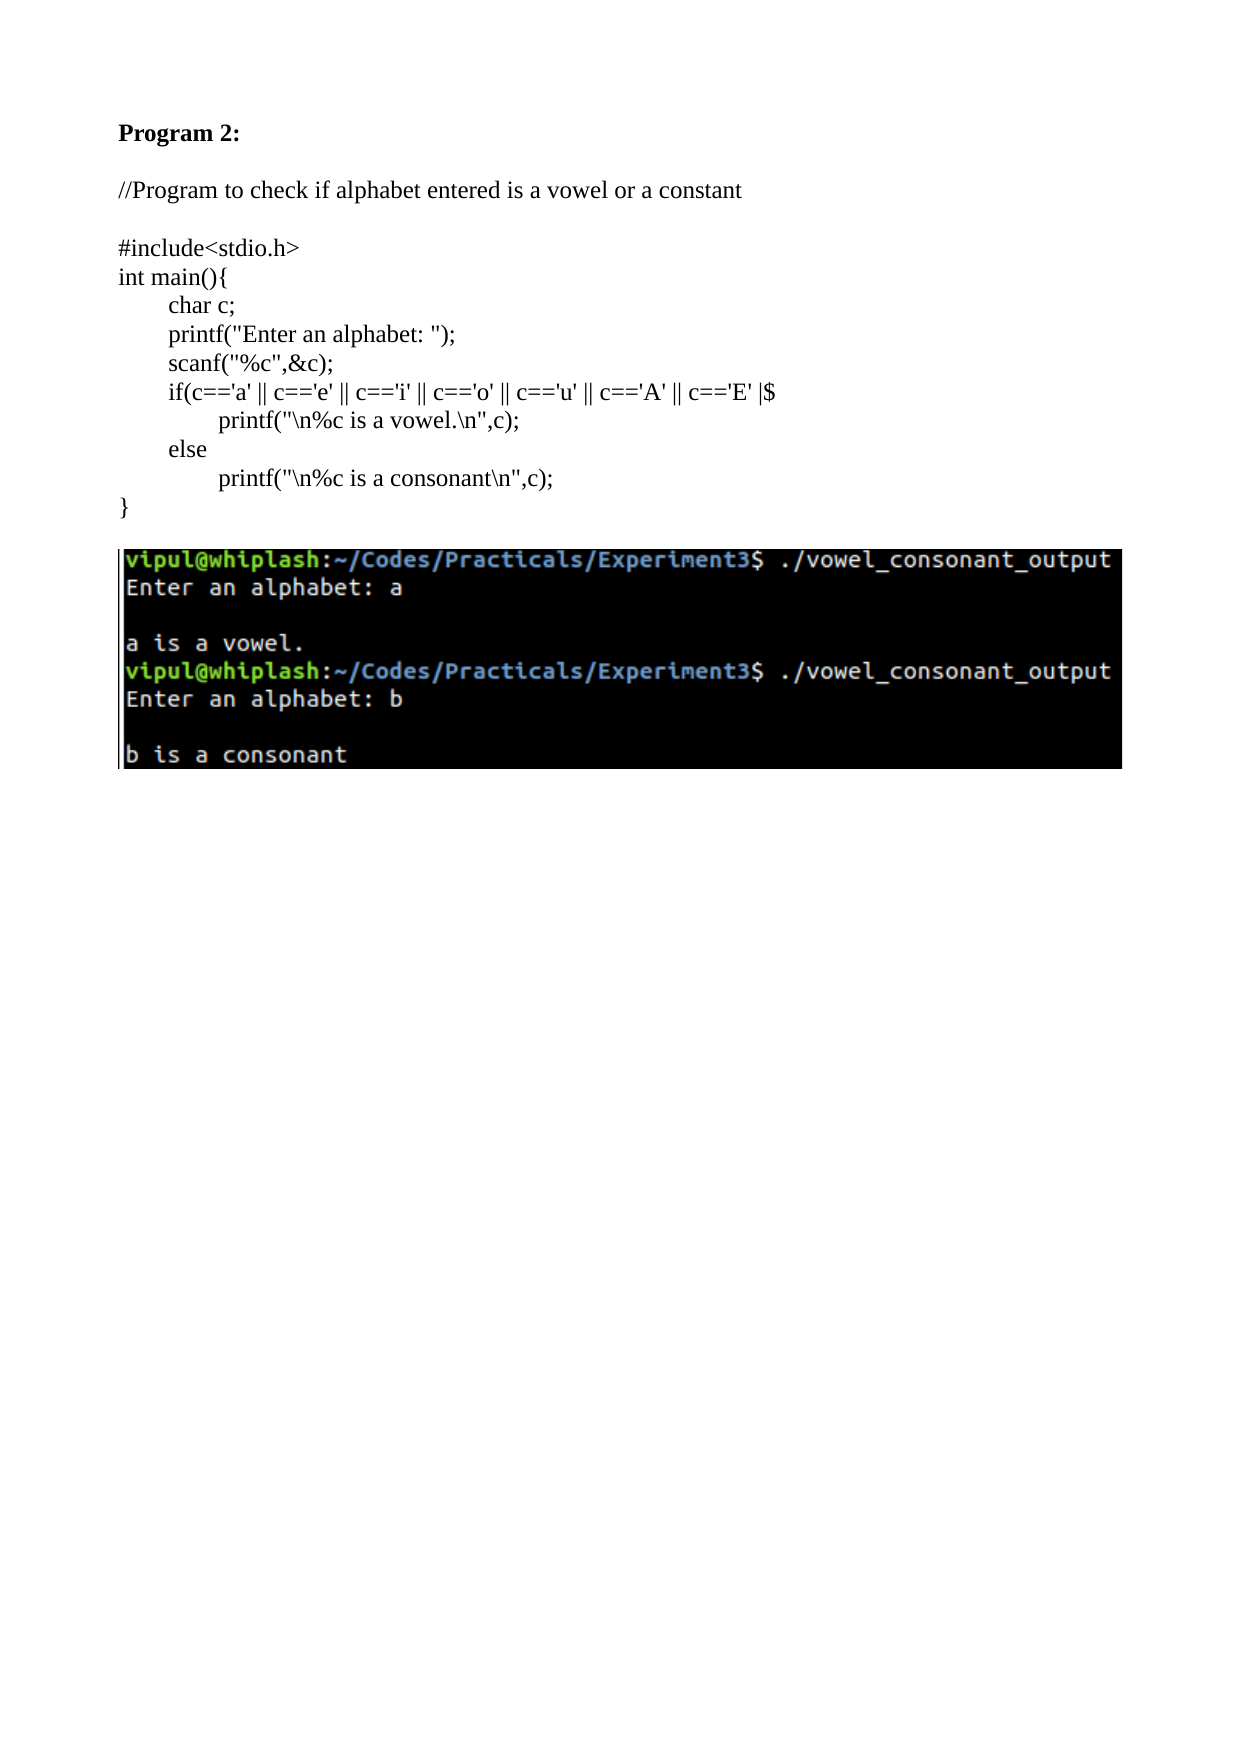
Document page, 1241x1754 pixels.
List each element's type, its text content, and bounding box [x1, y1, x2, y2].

text else [118, 434, 1122, 463]
text scanf("%c",&c); [118, 348, 1122, 377]
text char c; [118, 291, 1122, 319]
text Program 2: [118, 118, 1122, 147]
picture [118, 549, 1123, 769]
text printf("Enter an alphabet: "); [118, 319, 1122, 348]
text if(c=='a' || c=='e' || c=='i' || c=='o' || c=='u' || c=='A' || c=='E' |$ [118, 377, 1122, 406]
text //Program to check if alphabet entered is a vowel or a constant [118, 176, 1122, 204]
text printf("\n%c is a vowel.\n",c); [118, 406, 1122, 434]
text } [118, 492, 1122, 521]
text printf("\n%c is a consonant\n",c); [118, 463, 1122, 492]
text int main(){ [118, 262, 1122, 291]
text #include<stdio.h> [118, 233, 1122, 262]
